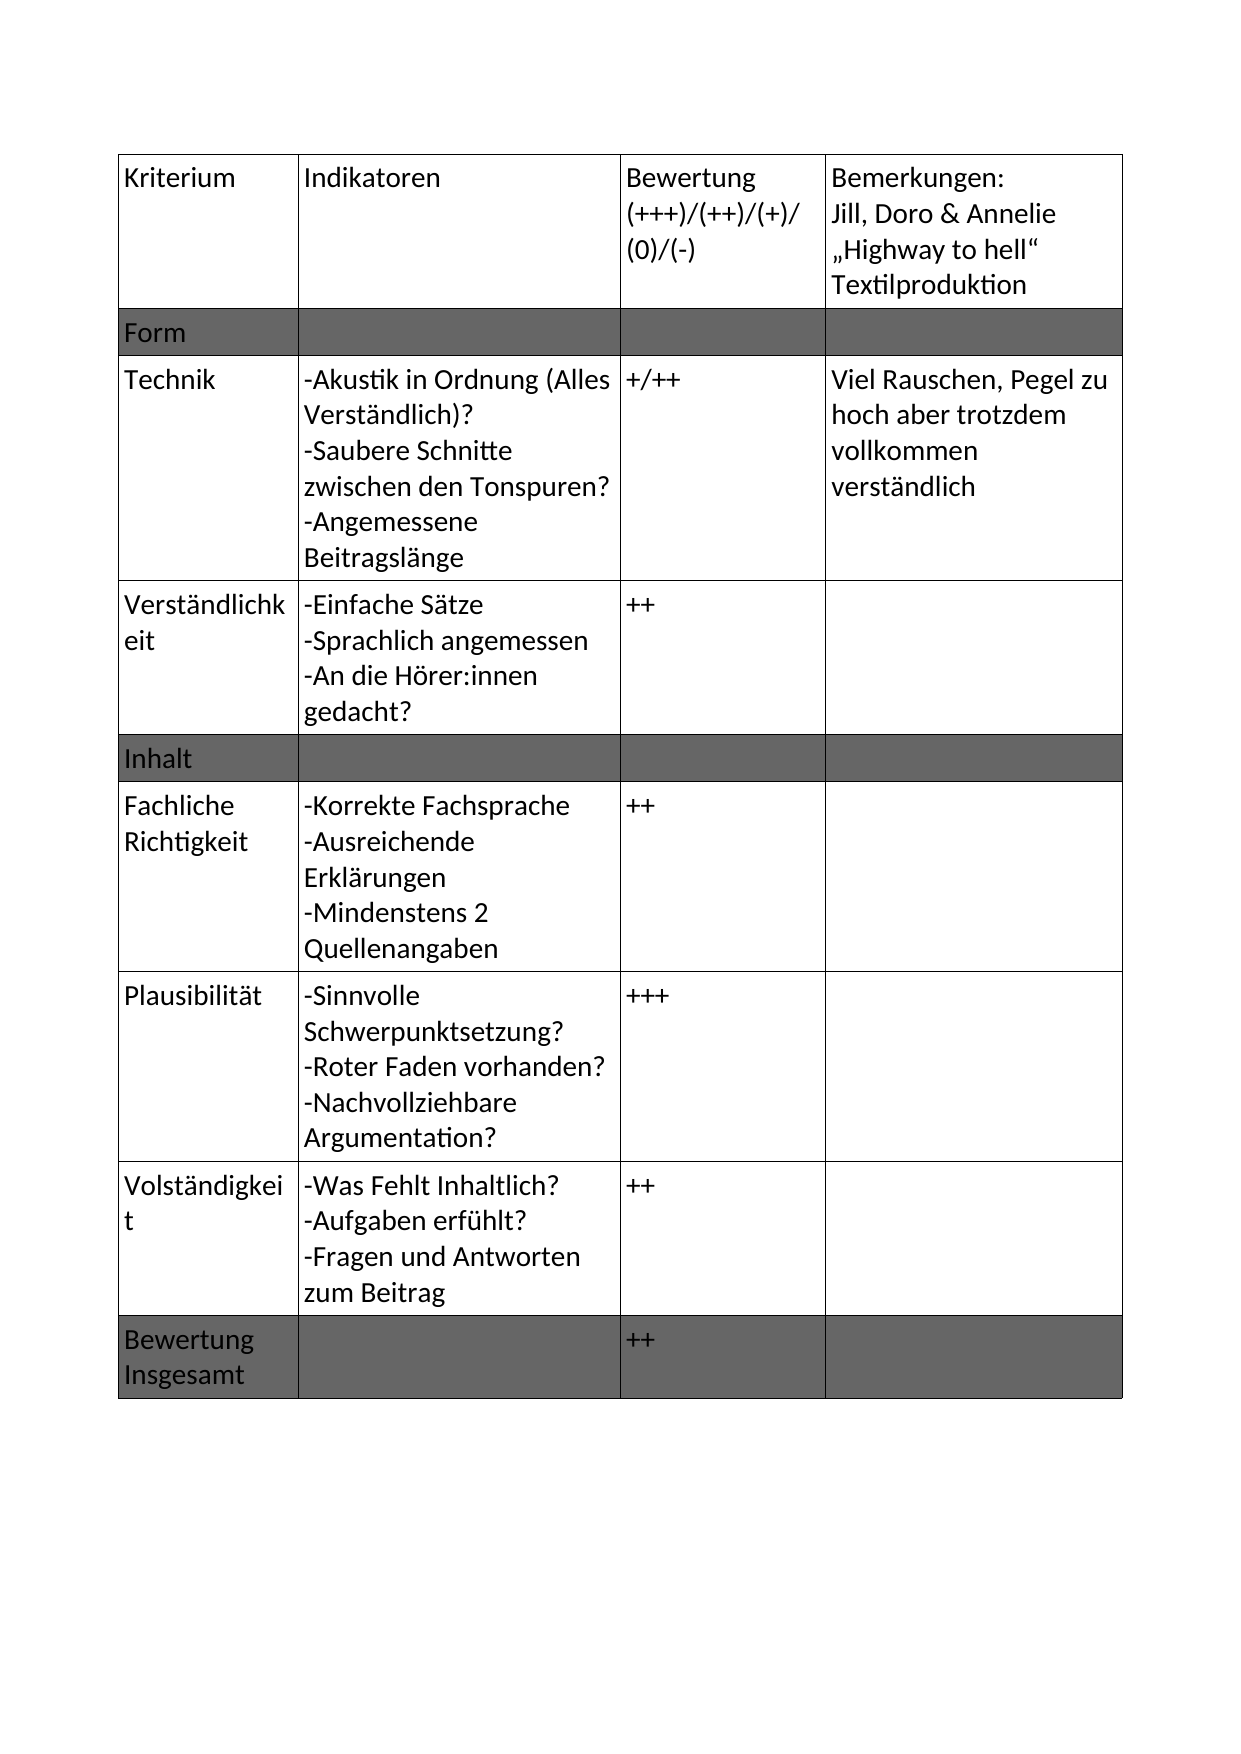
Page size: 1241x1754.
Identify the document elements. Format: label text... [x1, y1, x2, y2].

table_cell Verständlichkeit [119, 581, 298, 734]
table_cell Volständigkeit [119, 1162, 298, 1315]
table_header Kriterium [119, 155, 298, 308]
table_cell Bewertung Insgesamt [119, 1316, 298, 1398]
table_cell -Sinnvolle Schwerpunktsetzung? -Roter Faden vorhanden? -Nachvollziehbare Argumentation? [299, 972, 620, 1161]
table_cell [621, 735, 825, 781]
table_cell [826, 309, 1122, 355]
table_cell [299, 309, 620, 355]
table_cell -Was Fehlt Inhaltlich? -Aufgaben erfühlt? -Fragen und Antworten zum Beitrag [299, 1162, 620, 1315]
table_cell Plausibilität [119, 972, 298, 1161]
table_cell [299, 1316, 620, 1398]
table_cell ++ [621, 581, 825, 734]
table_cell ++ [621, 782, 825, 971]
table_cell Inhalt [119, 735, 298, 781]
table_cell [826, 581, 1122, 734]
table_cell -Korrekte Fachsprache -Ausreichende Erklärungen -Mindenstens 2 Quellenangaben [299, 782, 620, 971]
table_cell Fachliche Richtigkeit [119, 782, 298, 971]
table_cell [826, 1316, 1122, 1398]
table_cell ++ [621, 1162, 825, 1315]
table_cell [826, 1162, 1122, 1315]
table_cell Technik [119, 356, 298, 580]
table_cell [826, 782, 1122, 971]
table_cell Form [119, 309, 298, 355]
table_cell [299, 735, 620, 781]
table_cell -Einfache Sätze -Sprachlich angemessen -An die Hörer:innen gedacht? [299, 581, 620, 734]
table_cell [621, 309, 825, 355]
table_cell [826, 735, 1122, 781]
table_cell Viel Rauschen, Pegel zu hoch aber trotzdem vollkommen verständlich [826, 356, 1122, 580]
table_header Indikatoren [299, 155, 620, 308]
table_header Bemerkungen: Jill, Doro & Annelie „Highway to hell“ Textilproduktion [826, 155, 1122, 308]
table_cell +/++ [621, 356, 825, 580]
table_cell -Akustik in Ordnung (Alles Verständlich)? -Saubere Schnitte zwischen den Tonspuren? -Angemessene Beitragslänge [299, 356, 620, 580]
table_cell +++ [621, 972, 825, 1161]
table_cell ++ [621, 1316, 825, 1398]
table_cell [826, 972, 1122, 1161]
table_header Bewertung (+++)/(++)/(+)/(0)/(-) [621, 155, 825, 308]
